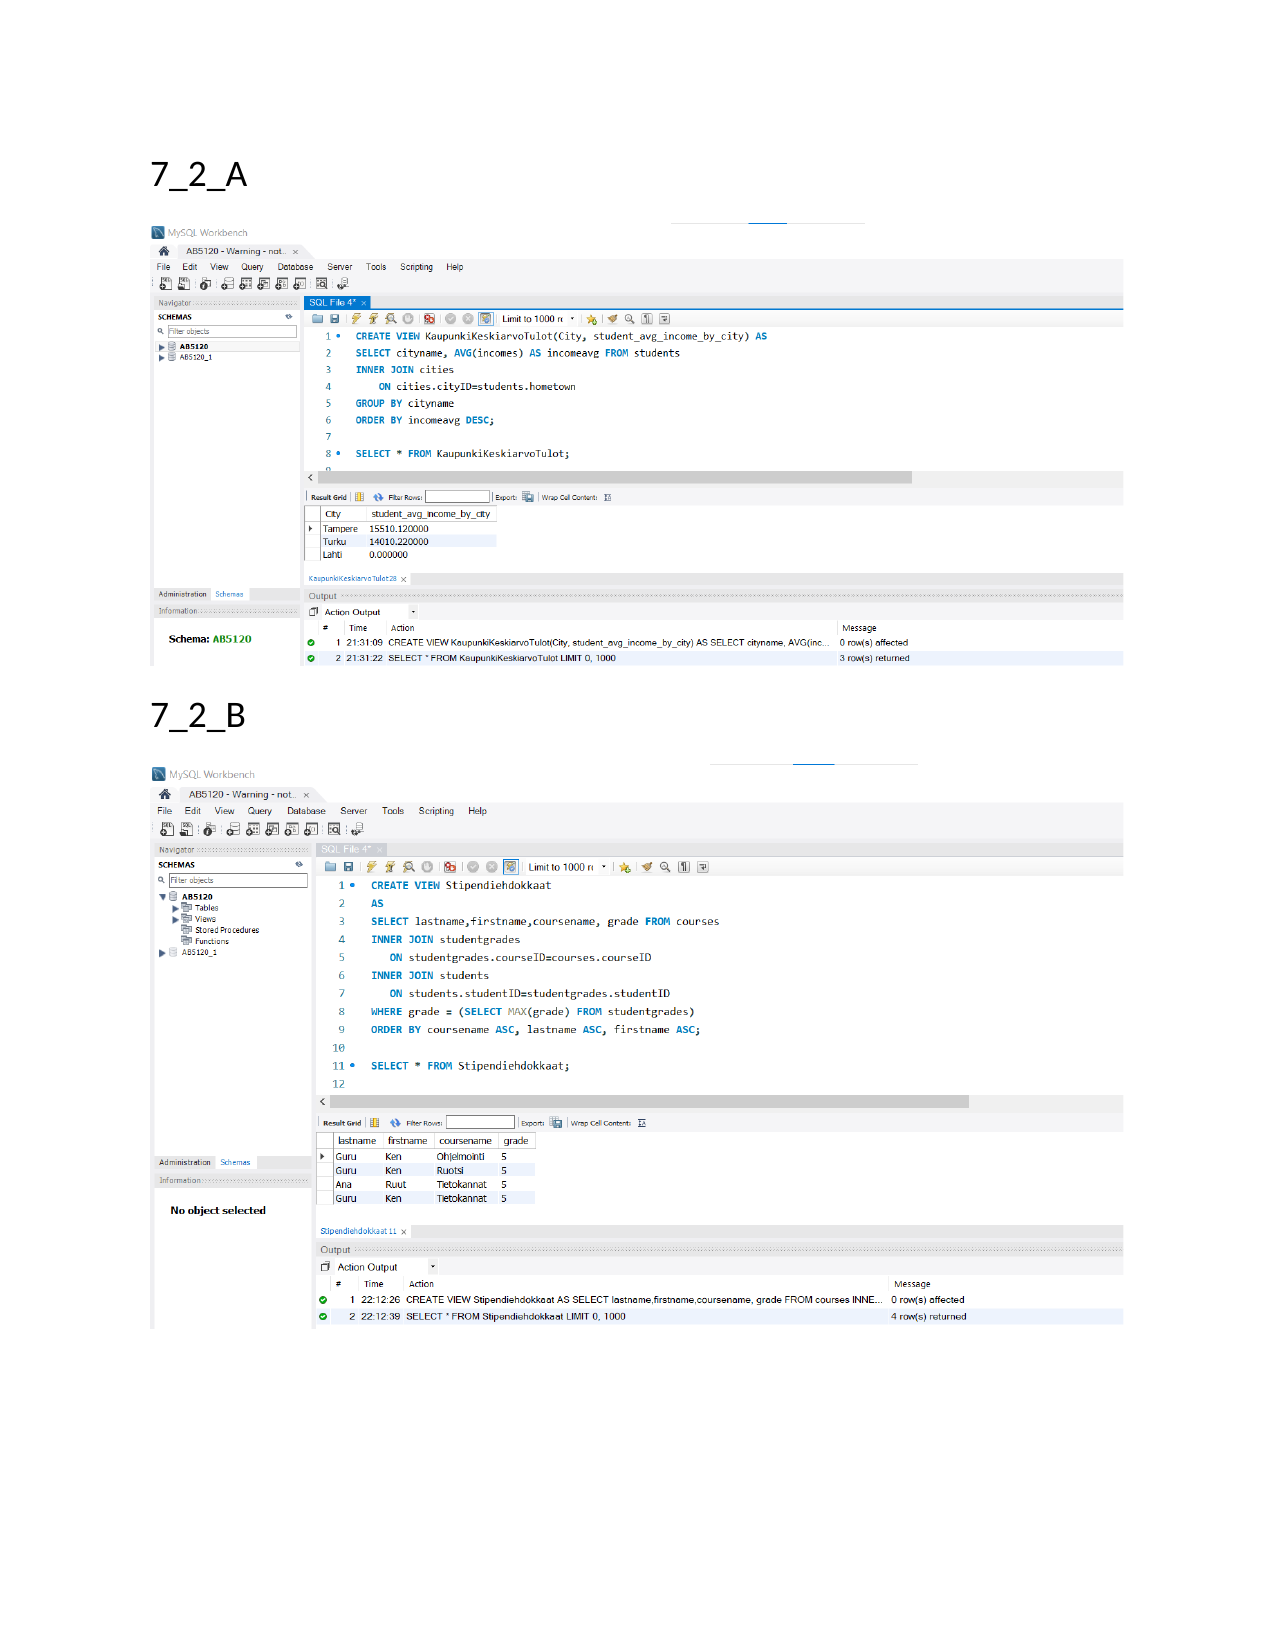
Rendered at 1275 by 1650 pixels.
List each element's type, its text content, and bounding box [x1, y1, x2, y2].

text 7_2_B [150, 691, 1125, 737]
text 7_2_A [150, 150, 1125, 196]
